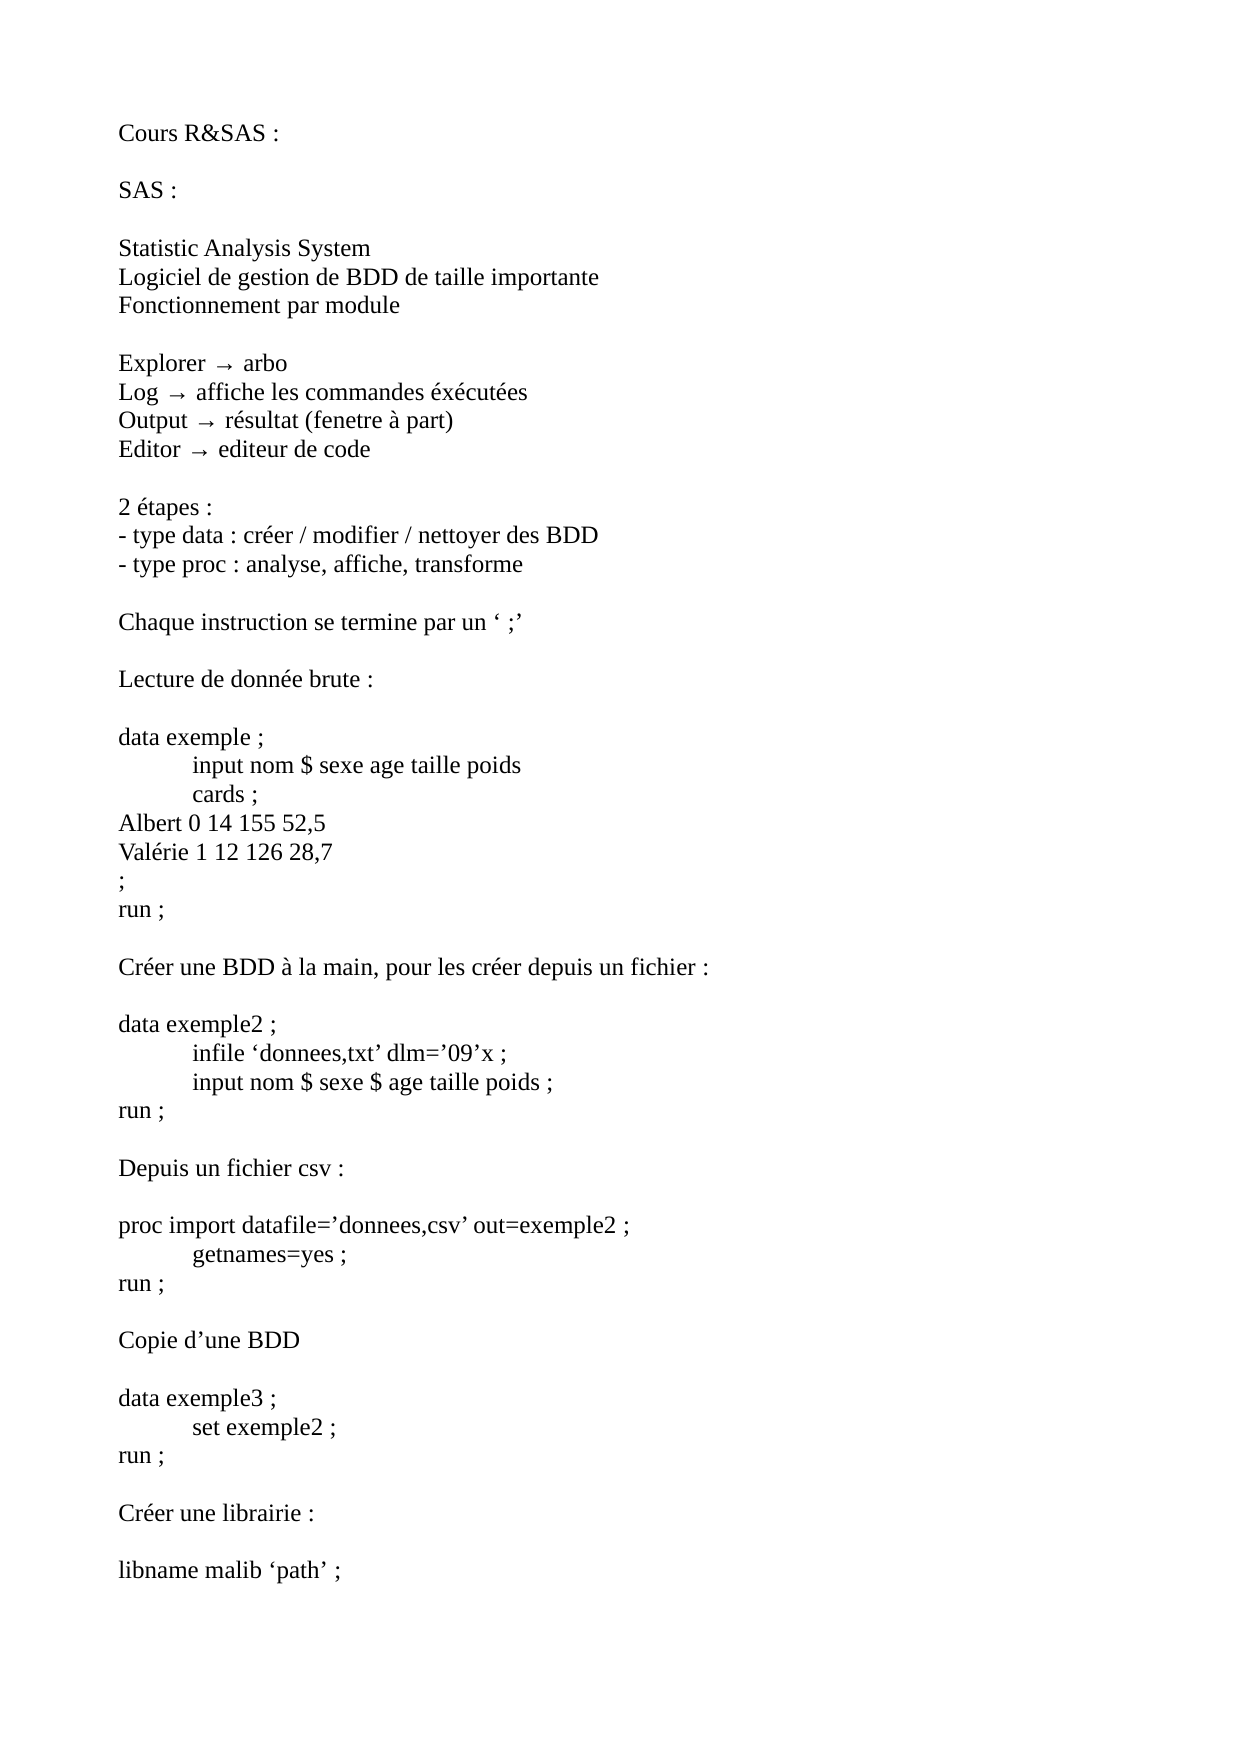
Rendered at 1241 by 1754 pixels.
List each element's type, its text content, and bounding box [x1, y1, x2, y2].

text run ; [118, 894, 1122, 923]
text run ; [118, 1096, 1122, 1124]
text data exemple3 ; [118, 1383, 1122, 1412]
text Explorer → arbo [118, 348, 1122, 377]
text Fonctionnement par module [118, 291, 1122, 319]
text Logiciel de gestion de BDD de taille importante [118, 262, 1122, 291]
text 2 étapes : [118, 492, 1122, 521]
text run ; [118, 1268, 1122, 1297]
text - type data : créer / modifier / nettoyer des BDD [118, 521, 1122, 549]
text data exemple ; [118, 722, 1122, 751]
text getnames=yes ; [118, 1239, 1122, 1268]
text data exemple2 ; [118, 1009, 1122, 1038]
text Editor → editeur de code [118, 434, 1122, 463]
text - type proc : analyse, affiche, transforme [118, 549, 1122, 578]
text Valérie 1 12 126 28,7 [118, 837, 1122, 866]
text set exemple2 ; [118, 1412, 1122, 1441]
text cards ; [118, 779, 1122, 808]
text input nom $ sexe $ age taille poids ; [118, 1067, 1122, 1096]
text Lecture de donnée brute : [118, 664, 1122, 693]
text Chaque instruction se termine par un ‘ ;’ [118, 607, 1122, 636]
text run ; [118, 1441, 1122, 1469]
text Depuis un fichier csv : [118, 1153, 1122, 1182]
text libname malib ‘path’ ; [118, 1556, 1122, 1584]
text Statistic Analysis System [118, 233, 1122, 262]
text Créer une BDD à la main, pour les créer depuis un fichier : [118, 952, 1122, 981]
text input nom $ sexe age taille poids [118, 751, 1122, 779]
text Albert 0 14 155 52,5 [118, 808, 1122, 837]
text Créer une librairie : [118, 1498, 1122, 1527]
text Copie d’une BDD [118, 1326, 1122, 1354]
text Cours R&SAS : [118, 118, 1122, 147]
text infile ‘donnees,txt’ dlm=’09’x ; [118, 1038, 1122, 1067]
text ; [118, 866, 1122, 894]
text Log → affiche les commandes éxécutées [118, 377, 1122, 406]
text Output → résultat (fenetre à part) [118, 406, 1122, 434]
text SAS : [118, 176, 1122, 204]
text proc import datafile=’donnees,csv’ out=exemple2 ; [118, 1211, 1122, 1239]
